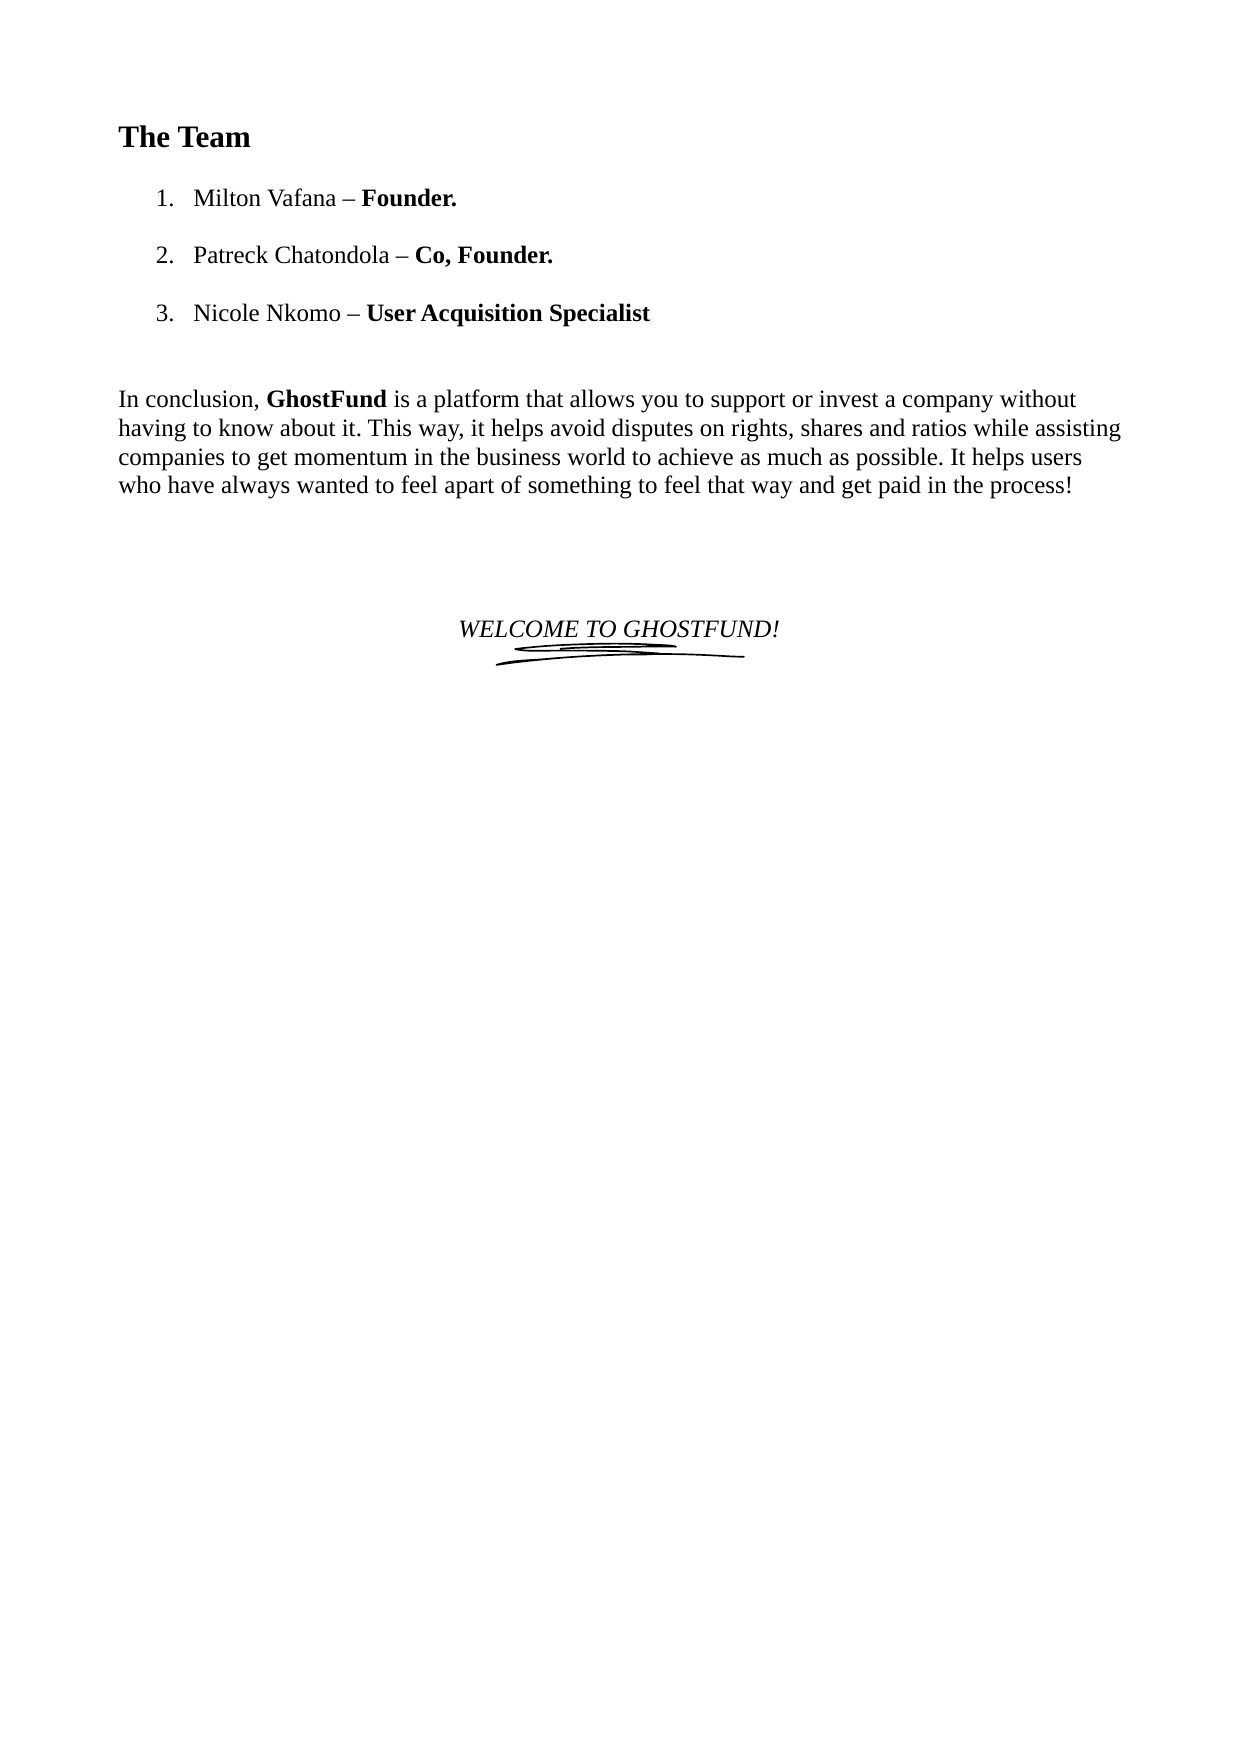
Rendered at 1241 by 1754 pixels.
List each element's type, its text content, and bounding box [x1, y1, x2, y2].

text In conclusion, GhostFund is a platform that allows you to support or invest a company without having to know about it. This way, it helps avoid disputes on rights, shares and ratios while assisting companies to get momentum in the business world to achieve as much as possible. It helps users who have always wanted to feel apart of something to feel that way and get paid in the process! [118, 384, 1122, 499]
text WELCOME TO GHOSTFUND! [118, 614, 1122, 643]
list Patreck Chatondola – Co, Founder. [156, 240, 1122, 269]
list Nicole Nkomo – User Acquisition Specialist [156, 298, 1122, 327]
list Milton Vafana – Founder. [156, 183, 1122, 212]
text The Team [118, 118, 1122, 154]
